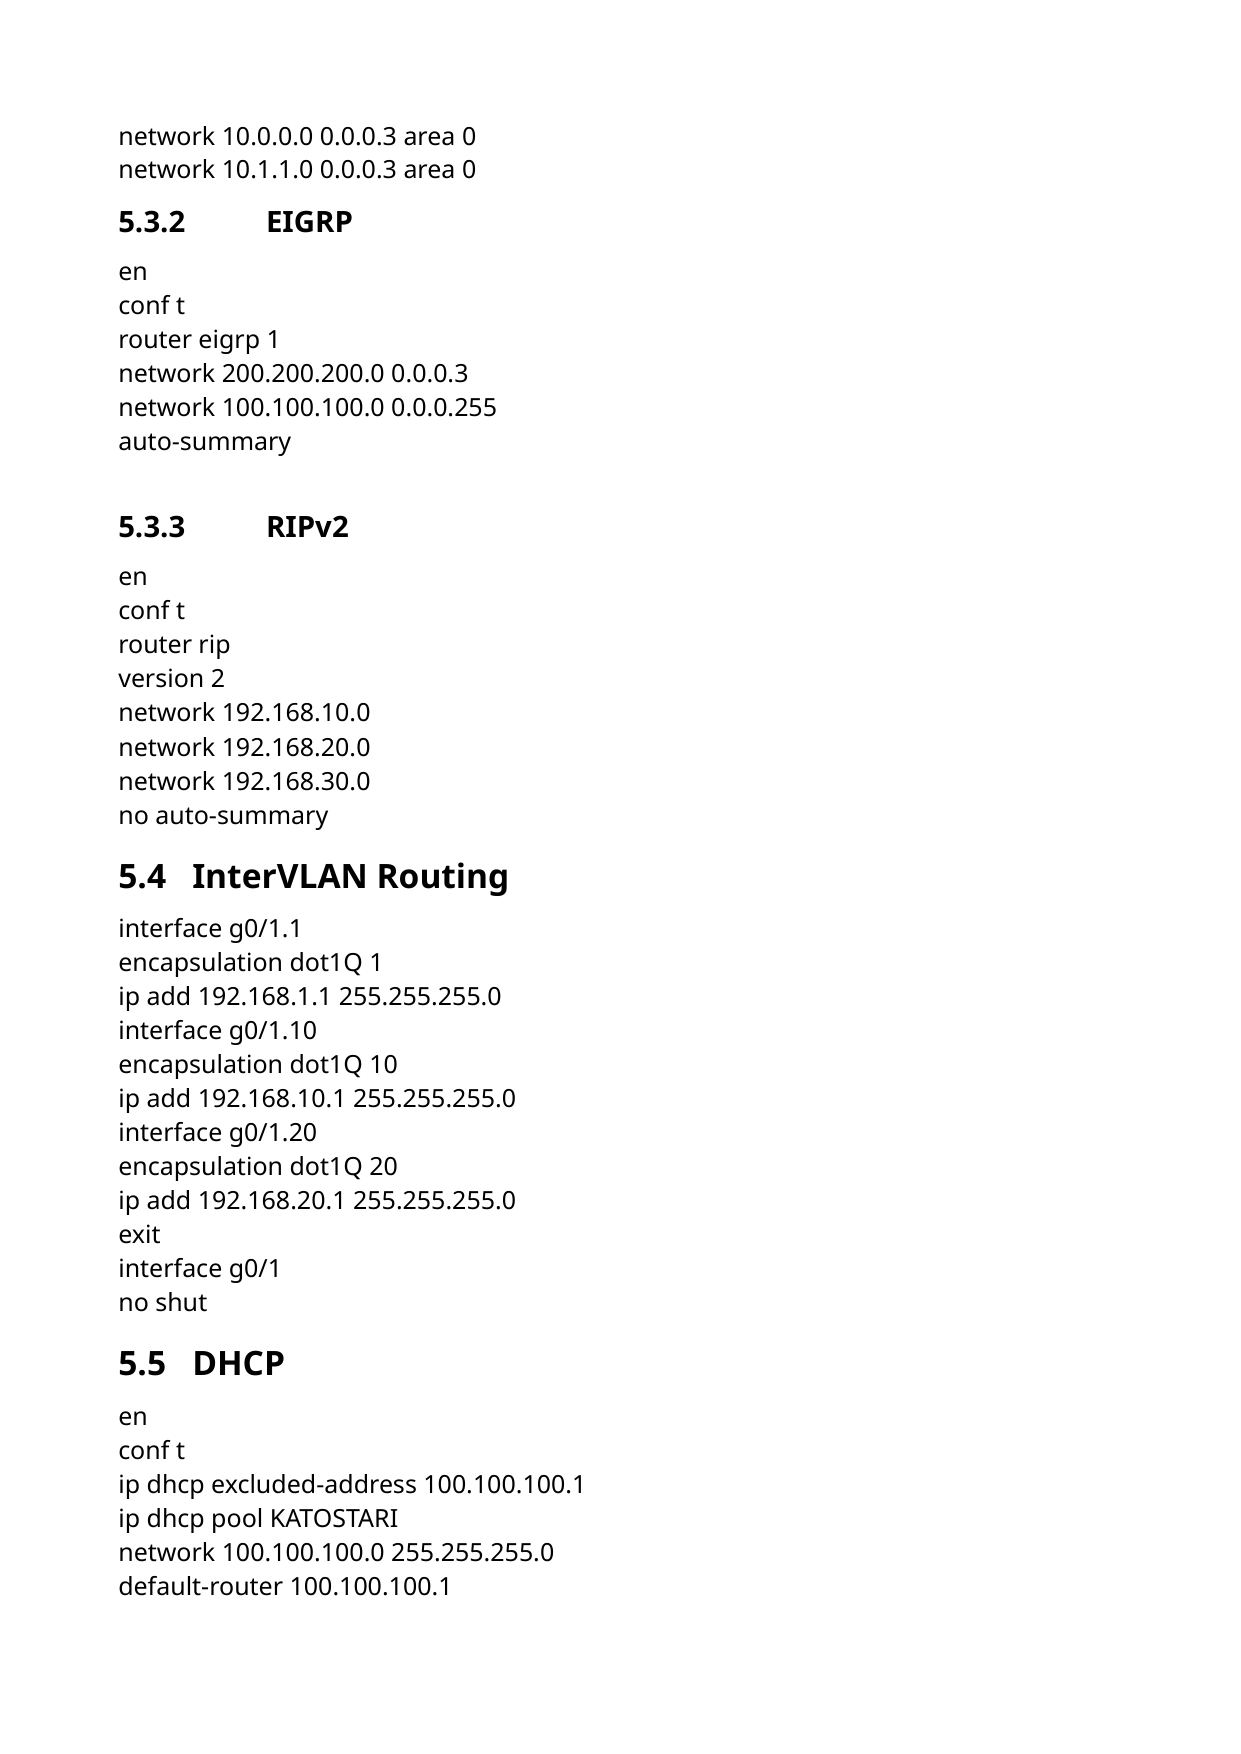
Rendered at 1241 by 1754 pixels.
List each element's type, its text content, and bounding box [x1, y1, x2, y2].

text interface g0/1.20 [118, 1115, 1122, 1149]
text ip add 192.168.20.1 255.255.255.0 [118, 1183, 1122, 1217]
subtitle DHCP [118, 1340, 1122, 1386]
text encapsulation dot1Q 1 [118, 944, 1122, 978]
text network 200.200.200.0 0.0.0.3 [118, 356, 1122, 389]
text ip dhcp excluded-address 100.100.100.1 [118, 1466, 1122, 1500]
text encapsulation dot1Q 20 [118, 1149, 1122, 1183]
text no shut [118, 1285, 1122, 1319]
text no auto-summary [118, 797, 1122, 831]
text router rip [118, 627, 1122, 661]
text network 100.100.100.0 255.255.255.0 [118, 1534, 1122, 1568]
text en [118, 559, 1122, 593]
text en [118, 253, 1122, 287]
text interface g0/1.1 [118, 910, 1122, 944]
subtitle RIPv2 [118, 506, 1122, 546]
text network 192.168.20.0 [118, 729, 1122, 763]
text default-router 100.100.100.1 [118, 1568, 1122, 1603]
subtitle EIGRP [118, 201, 1122, 241]
subtitle InterVLAN Routing [118, 852, 1122, 898]
text ip add 192.168.1.1 255.255.255.0 [118, 978, 1122, 1013]
text interface g0/1.10 [118, 1013, 1122, 1047]
text router eigrp 1 [118, 321, 1122, 356]
text exit [118, 1217, 1122, 1251]
text version 2 [118, 661, 1122, 695]
text conf t [118, 1432, 1122, 1466]
text conf t [118, 287, 1122, 321]
text network 100.100.100.0 0.0.0.255 [118, 389, 1122, 424]
text encapsulation dot1Q 10 [118, 1047, 1122, 1081]
text ip dhcp pool KATOSTARI [118, 1500, 1122, 1534]
text network 192.168.10.0 [118, 695, 1122, 729]
text en [118, 1398, 1122, 1432]
text network 10.1.1.0 0.0.0.3 area 0 [118, 152, 1122, 186]
text network 10.0.0.0 0.0.0.3 area 0 [118, 118, 1122, 152]
text network 192.168.30.0 [118, 763, 1122, 797]
text ip add 192.168.10.1 255.255.255.0 [118, 1081, 1122, 1115]
text conf t [118, 593, 1122, 627]
text auto-summary [118, 424, 1122, 458]
text interface g0/1 [118, 1251, 1122, 1285]
